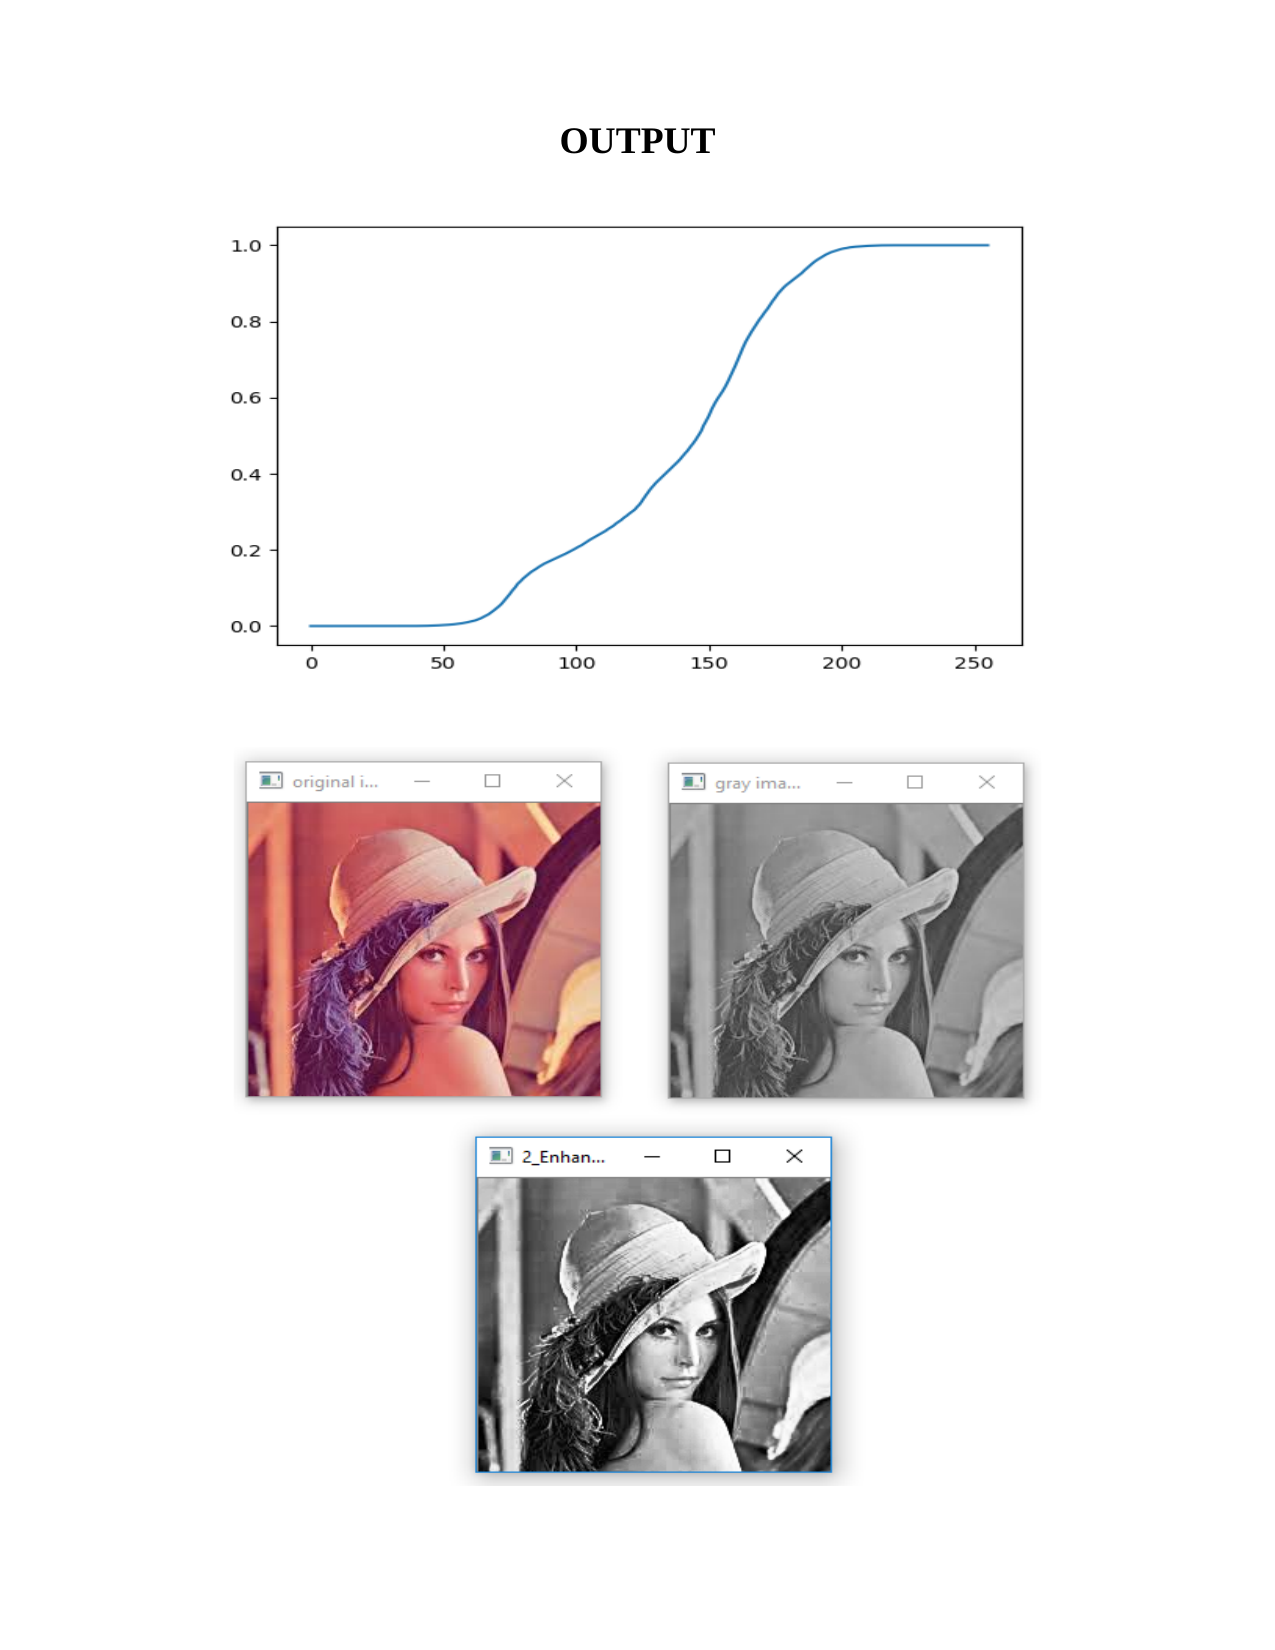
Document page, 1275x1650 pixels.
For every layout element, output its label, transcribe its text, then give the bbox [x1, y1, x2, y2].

text OUTPUT [118, 118, 1157, 161]
picture [233, 747, 1042, 1486]
picture [157, 161, 1118, 705]
